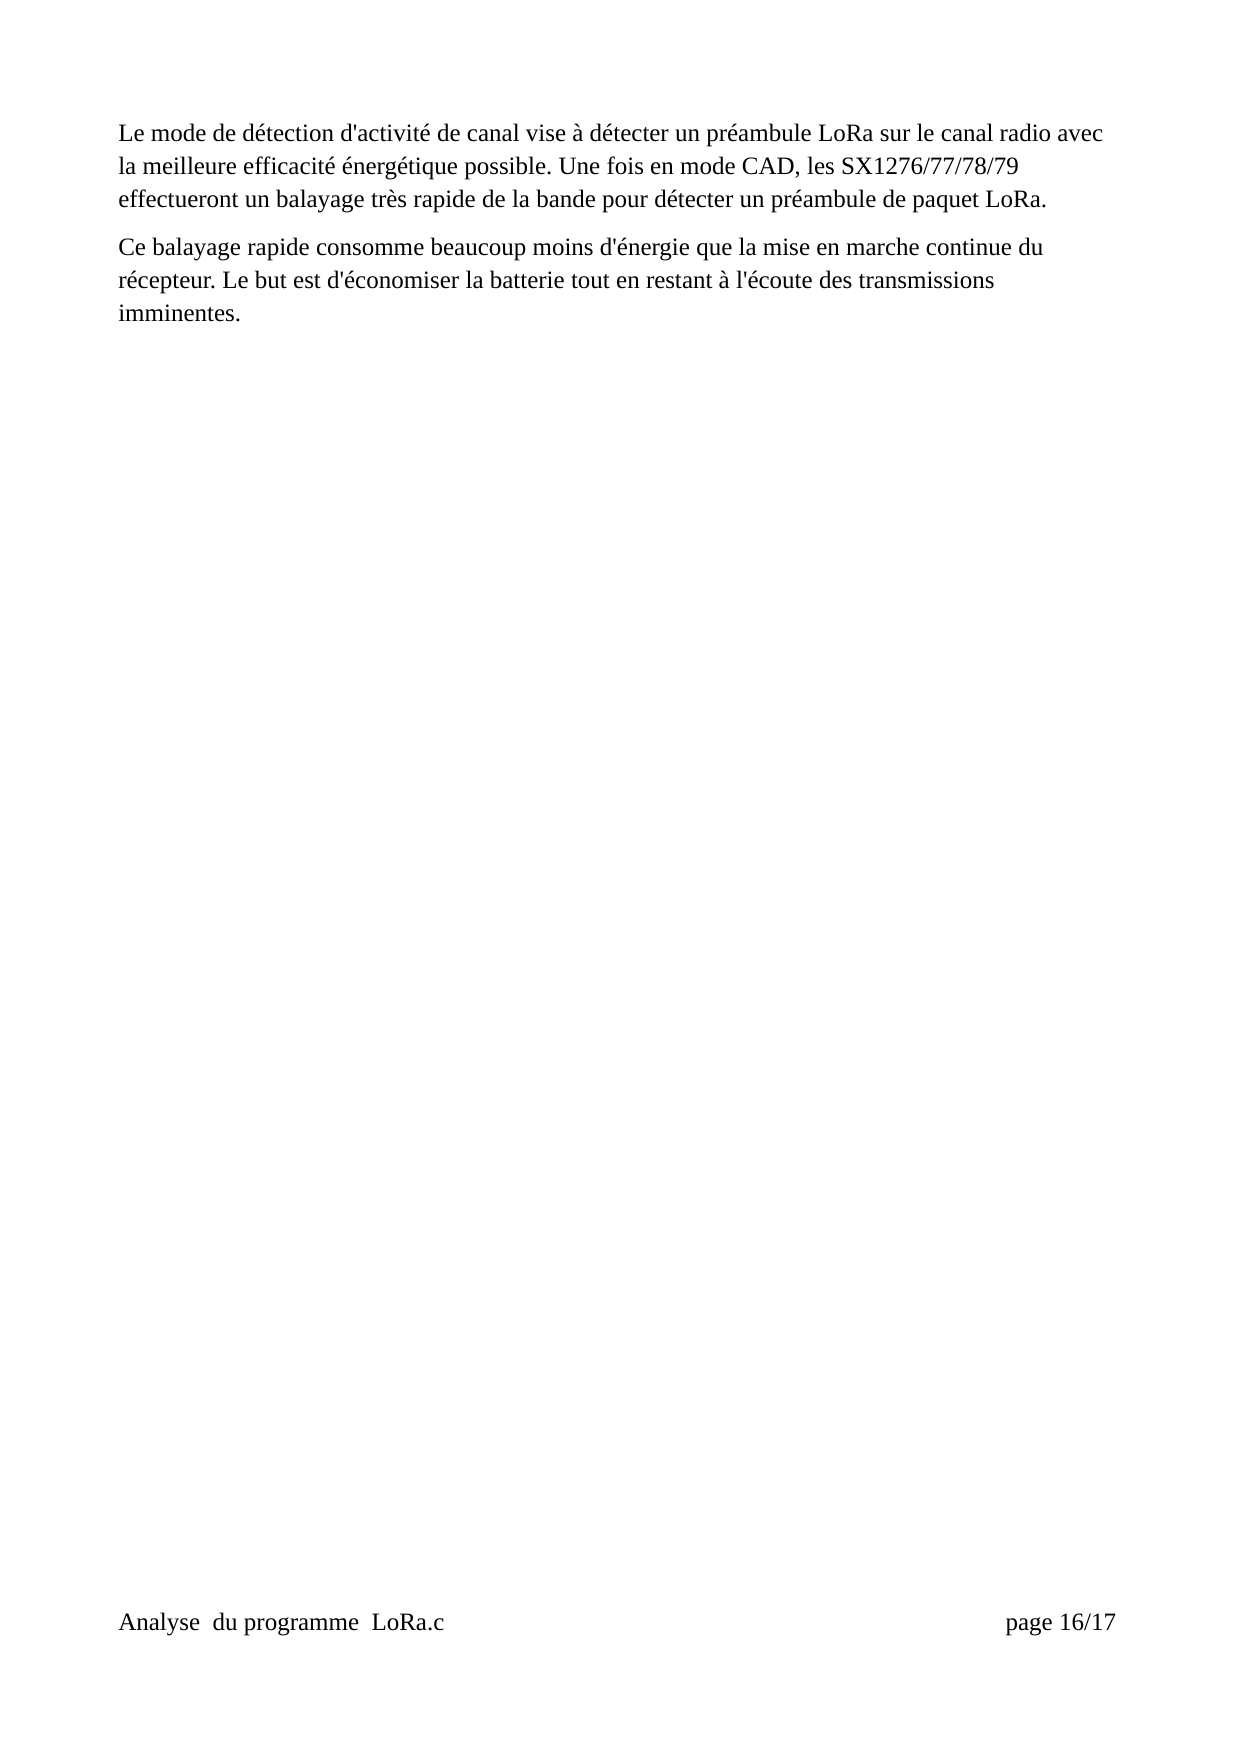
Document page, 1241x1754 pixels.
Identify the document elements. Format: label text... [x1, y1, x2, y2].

text Ce balayage rapide consomme beaucoup moins d'énergie que la mise en marche continue du récepteur. Le but est d'économiser la batterie tout en restant à l'écoute des transmissions imminentes. [118, 232, 1122, 327]
text Le mode de détection d'activité de canal vise à détecter un préambule LoRa sur le canal radio avec la meilleure efficacité énergétique possible. Une fois en mode CAD, les SX1276/77/78/79 effectueront un balayage très rapide de la bande pour détecter un préambule de paquet LoRa. [118, 118, 1122, 213]
